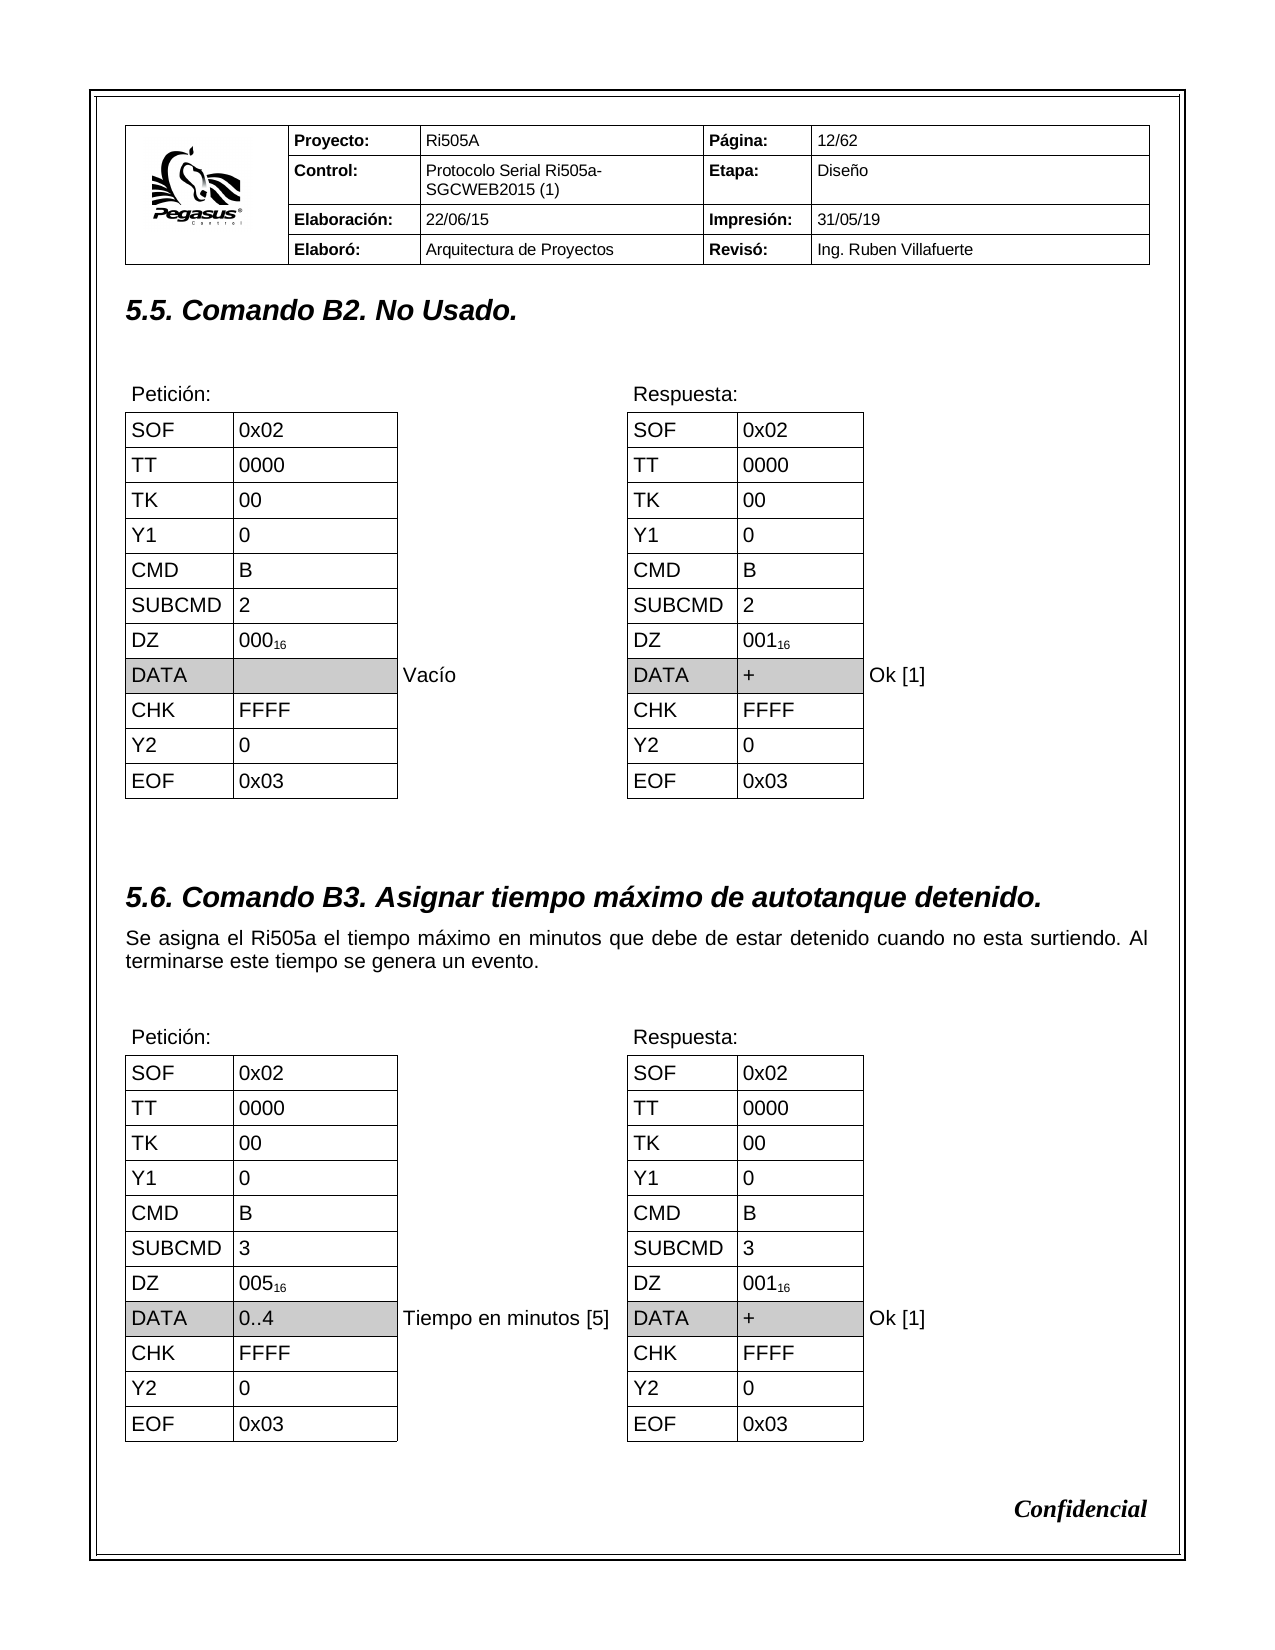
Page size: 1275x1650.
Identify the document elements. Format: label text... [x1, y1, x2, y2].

table_cell [398, 1125, 627, 1161]
table_header Respuesta: [627, 1020, 1150, 1055]
table_cell 0 [738, 729, 863, 763]
table_cell [398, 553, 627, 588]
table_cell FFFF [234, 1337, 397, 1371]
table_cell Y1 [126, 1161, 233, 1195]
table_cell 0000 [738, 448, 863, 482]
table_cell B [234, 554, 397, 588]
table_cell [398, 1231, 627, 1266]
table_cell Ok [1] [864, 1301, 1150, 1336]
table_cell SOF [628, 413, 737, 447]
table_cell [398, 1161, 627, 1196]
table_cell TT [126, 1091, 233, 1125]
table_cell TK [126, 483, 233, 518]
table_cell DATA [126, 1302, 233, 1336]
table_cell 0000 [234, 1091, 397, 1125]
table_cell + [738, 1302, 863, 1336]
table_cell [398, 1406, 627, 1441]
table_cell SOF [126, 1056, 233, 1090]
table_cell [398, 1090, 627, 1125]
table_cell 0x03 [234, 1407, 397, 1441]
table_cell DATA [126, 659, 233, 693]
table_cell 0x02 [234, 1056, 397, 1090]
table_cell 0 [234, 1372, 397, 1406]
picture [142, 137, 253, 232]
table_cell 0x02 [738, 1056, 863, 1090]
table_cell 00516 [234, 1267, 397, 1301]
table_cell CMD [126, 554, 233, 588]
table_cell Tiempo en minutos [5] [398, 1301, 627, 1336]
table_header Petición: [125, 1020, 627, 1055]
table_cell B [234, 1196, 397, 1231]
table_cell 00 [234, 483, 397, 518]
table_cell [398, 1266, 627, 1301]
table_cell TK [126, 1126, 233, 1160]
table_cell DATA [628, 1302, 737, 1336]
table_cell CHK [628, 694, 737, 728]
table_cell CHK [628, 1337, 737, 1371]
table_cell [864, 1231, 1150, 1266]
table_cell 0 [738, 519, 863, 553]
table_cell CHK [126, 694, 233, 728]
table_cell 0x03 [234, 764, 397, 798]
table_cell 00016 [234, 624, 397, 658]
table_cell EOF [628, 1407, 737, 1441]
table_cell B [738, 1196, 863, 1231]
table_cell [398, 518, 627, 553]
table_cell [864, 693, 1150, 728]
table_cell Y1 [126, 519, 233, 553]
table_cell [398, 763, 627, 798]
table_cell [398, 1196, 627, 1231]
table_cell 0000 [234, 448, 397, 482]
table_cell [398, 693, 627, 728]
table_cell SUBCMD [628, 1232, 737, 1266]
table_cell [864, 588, 1150, 623]
table_cell [234, 659, 397, 693]
table_cell [398, 588, 627, 623]
table_cell B [738, 554, 863, 588]
table_cell 0x03 [738, 1407, 863, 1441]
table_cell 00 [234, 1126, 397, 1160]
table_cell [864, 763, 1150, 798]
table_cell TK [628, 1126, 737, 1160]
table_cell 0..4 [234, 1302, 397, 1336]
table_cell SOF [628, 1056, 737, 1090]
table_cell [398, 1336, 627, 1371]
table_cell [864, 1125, 1150, 1161]
table_cell 0x02 [234, 413, 397, 447]
table_cell [864, 1055, 1150, 1090]
table_cell [398, 1055, 627, 1090]
table_cell [864, 518, 1150, 553]
table_header Petición: [125, 377, 627, 412]
table_cell TT [126, 448, 233, 482]
table_cell TK [628, 483, 737, 518]
table_cell [864, 448, 1150, 482]
table_cell 0 [234, 519, 397, 553]
table_cell Y2 [126, 729, 233, 763]
table_cell [864, 1371, 1150, 1406]
table_cell EOF [126, 764, 233, 798]
table_cell DZ [126, 1267, 233, 1301]
table_cell 0x02 [738, 413, 863, 447]
table_header Respuesta: [627, 377, 1150, 412]
table_cell 0x03 [738, 764, 863, 798]
table_cell 0000 [738, 1091, 863, 1125]
table_cell Y2 [628, 1372, 737, 1406]
table_cell Y1 [628, 1161, 737, 1195]
table_cell CMD [126, 1196, 233, 1231]
table_cell FFFF [738, 1337, 863, 1371]
table_cell CMD [628, 554, 737, 588]
table_cell 2 [234, 589, 397, 623]
table_cell [864, 1090, 1150, 1125]
table_cell FFFF [234, 694, 397, 728]
table_cell [398, 728, 627, 763]
table_cell + [738, 659, 863, 693]
table_cell Y2 [628, 729, 737, 763]
table_cell DZ [628, 624, 737, 658]
table_cell [398, 623, 627, 658]
subtitle 5.5. Comando B2. No Usado. [125, 294, 1149, 326]
table_cell [864, 1161, 1150, 1196]
table_cell [864, 728, 1150, 763]
table_cell SUBCMD [126, 589, 233, 623]
table_cell TT [628, 448, 737, 482]
table_cell 00116 [738, 1267, 863, 1301]
table_cell EOF [628, 764, 737, 798]
table_cell CHK [126, 1337, 233, 1371]
table_cell [864, 1406, 1150, 1441]
table_cell [864, 623, 1150, 658]
table_cell [864, 483, 1150, 518]
table_cell [864, 1336, 1150, 1371]
table_cell 0 [234, 1161, 397, 1195]
table_cell 3 [738, 1232, 863, 1266]
table_cell CMD [628, 1196, 737, 1231]
table_cell 0 [234, 729, 397, 763]
table_cell SUBCMD [126, 1232, 233, 1266]
table_cell 0 [738, 1372, 863, 1406]
table_cell [398, 412, 627, 447]
table_cell Vacío [398, 658, 627, 693]
table_cell Y1 [628, 519, 737, 553]
table_cell Y2 [126, 1372, 233, 1406]
table_cell EOF [126, 1407, 233, 1441]
table_cell SUBCMD [628, 589, 737, 623]
table_cell DZ [126, 624, 233, 658]
table_cell [864, 553, 1150, 588]
table_cell 0 [738, 1161, 863, 1195]
table_cell [398, 448, 627, 482]
table_cell [864, 1196, 1150, 1231]
table_cell [864, 412, 1150, 447]
table_cell 00 [738, 483, 863, 518]
table_cell 00116 [738, 624, 863, 658]
text Se asigna el Ri505a el tiempo máximo en minutos que debe de estar detenido cuando no esta surtiendo. Al terminarse este tiempo se genera un evento. [125, 926, 1149, 973]
table_cell DATA [628, 659, 737, 693]
table_cell [398, 483, 627, 518]
table_cell [398, 1371, 627, 1406]
table_cell DZ [628, 1267, 737, 1301]
table_cell TT [628, 1091, 737, 1125]
table_cell 3 [234, 1232, 397, 1266]
table_cell Ok [1] [864, 658, 1150, 693]
table_cell 00 [738, 1126, 863, 1160]
subtitle 5.6. Comando B3. Asignar tiempo máximo de autotanque detenido. [125, 881, 1149, 913]
table_cell SOF [126, 413, 233, 447]
table_cell FFFF [738, 694, 863, 728]
table_cell [864, 1266, 1150, 1301]
table_cell 2 [738, 589, 863, 623]
